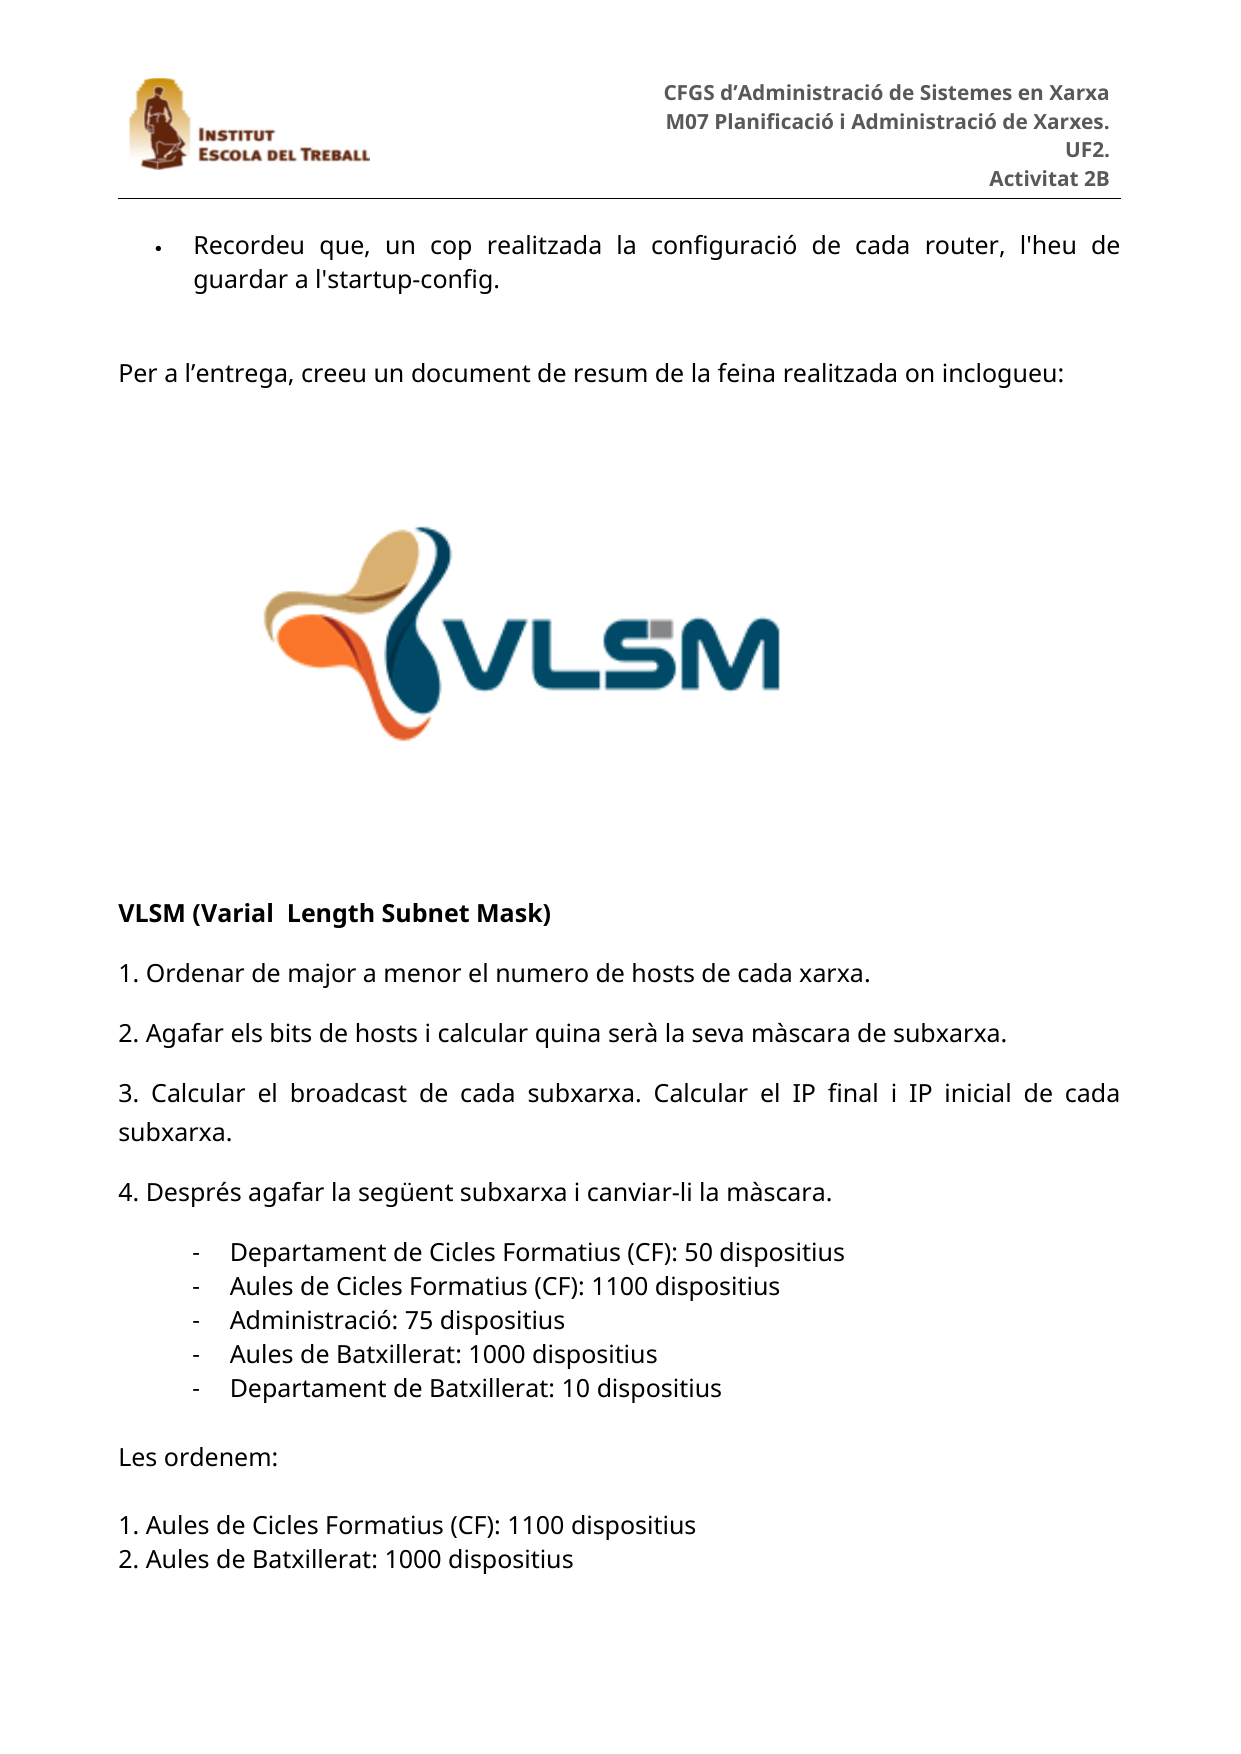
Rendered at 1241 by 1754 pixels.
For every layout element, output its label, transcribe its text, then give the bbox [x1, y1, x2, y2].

text 1. Aules de Cicles Formatius (CF): 1100 dispositius [118, 1507, 1122, 1541]
picture [129, 78, 370, 170]
text 2. Aules de Batxillerat: 1000 dispositius [118, 1541, 1122, 1575]
list Aules de Cicles Formatius (CF): 1100 dispositius [192, 1269, 1122, 1303]
list 4. Després agafar la següent subxarxa i canviar-li la màscara. [118, 1175, 1122, 1209]
list Aules de Batxillerat: 1000 dispositius [192, 1337, 1122, 1371]
text Per a l’entrega, creeu un document de resum de la feina realitzada on inclogueu: [118, 356, 1122, 390]
list Departament de Batxillerat: 10 dispositius [192, 1371, 1122, 1405]
list Departament de Cicles Formatius (CF): 50 dispositius [192, 1235, 1122, 1269]
list 2. Agafar els bits de hosts i calcular quina serà la seva màscara de subxarxa. [118, 1016, 1122, 1050]
list VLSM (Varial Length Subnet Mask) [118, 896, 1122, 930]
text Les ordenem: [118, 1439, 1122, 1473]
list 3. Calcular el broadcast de cada subxarxa. Calcular el IP final i IP inicial de cada subxarxa. [118, 1076, 1122, 1149]
list Recordeu que, un cop realitzada la configuració de cada router, l'heu de guardar a l'startup-config. [156, 227, 1122, 296]
picture [252, 512, 788, 771]
list Administració: 75 dispositius [192, 1303, 1122, 1337]
list 1. Ordenar de major a menor el numero de hosts de cada xarxa. [118, 956, 1122, 990]
